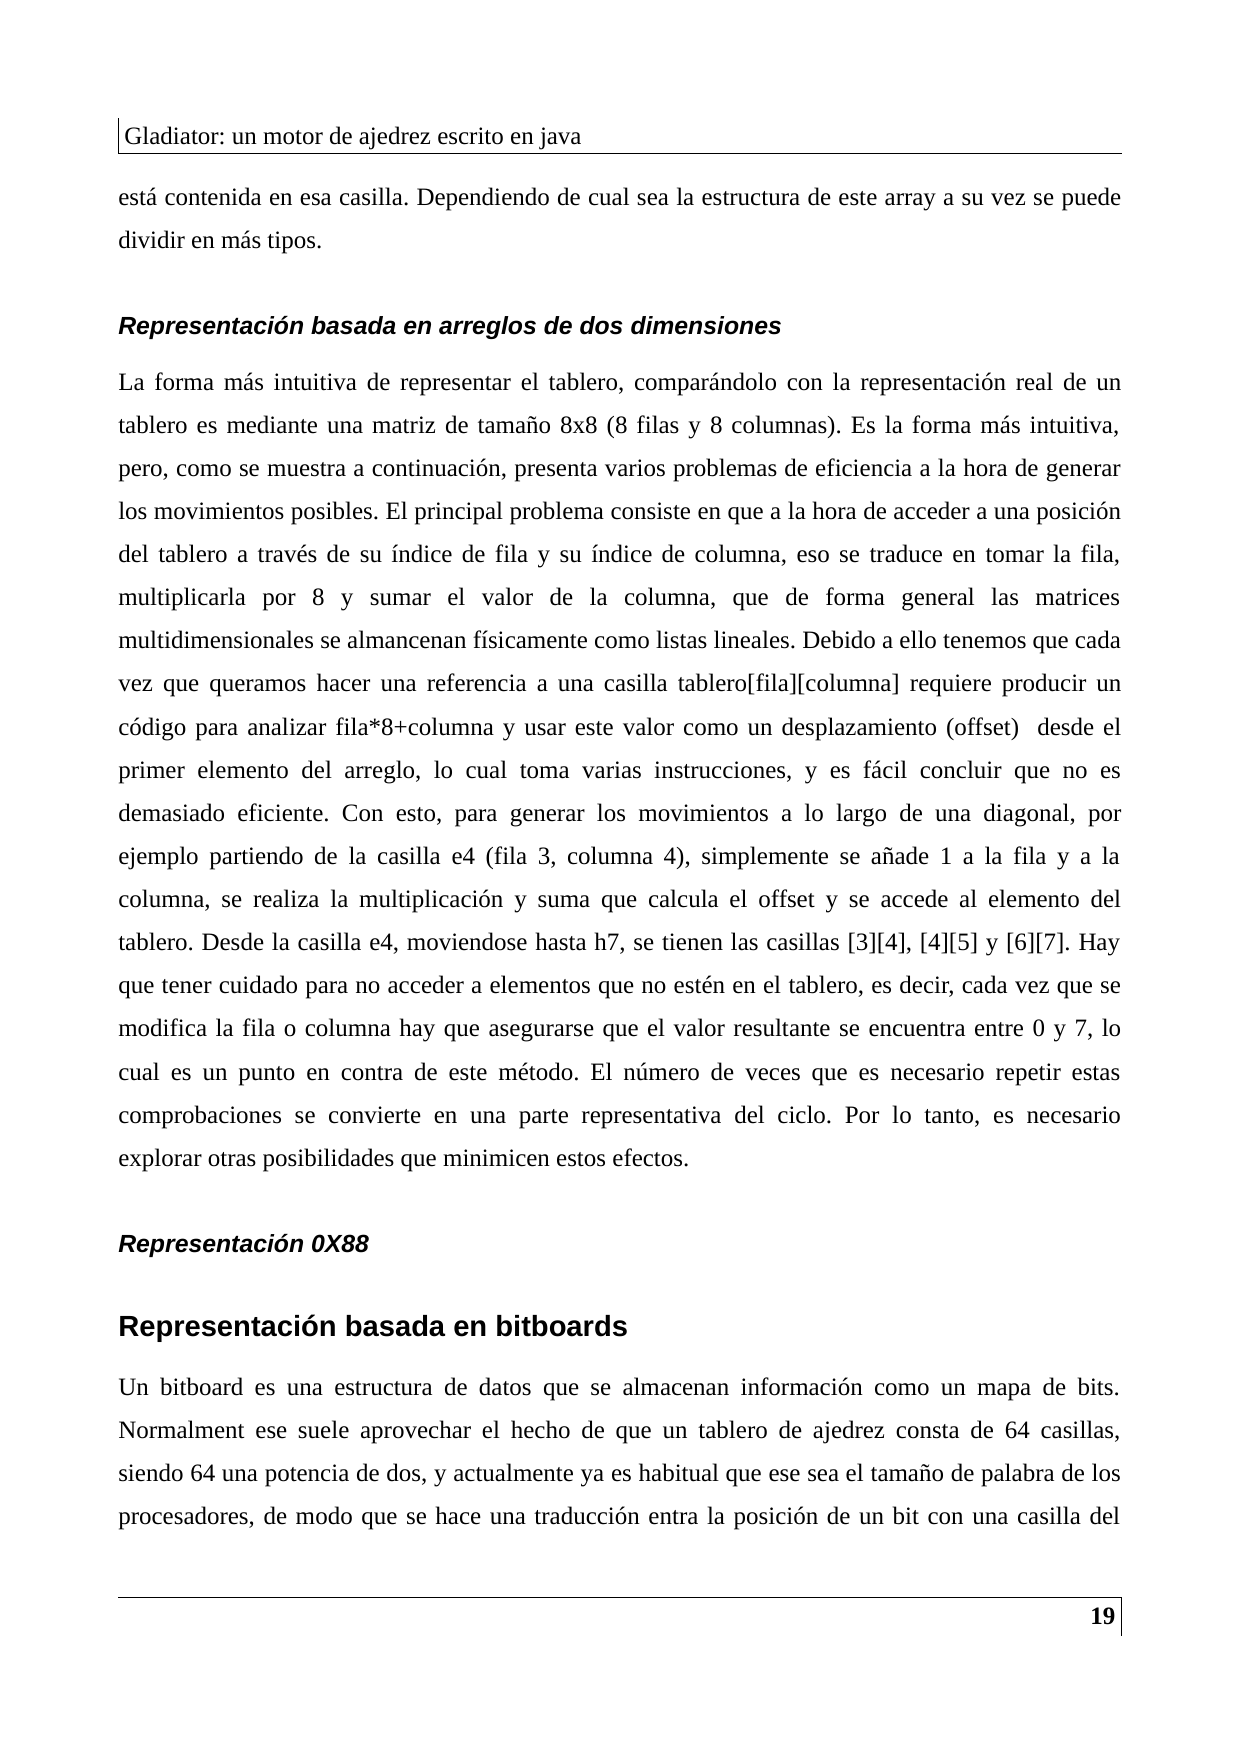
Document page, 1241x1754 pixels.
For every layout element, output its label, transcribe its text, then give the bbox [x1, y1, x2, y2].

text Un bitboard es una estructura de datos que se almacenan información como un mapa de bits. Normalment ese suele aprovechar el hecho de que un tablero de ajedrez consta de 64 casillas, siendo 64 una potencia de dos, y actualmente ya es habitual que ese sea el tamaño de palabra de los procesadores, de modo que se hace una traducción entra la posición de un bit con una casilla del [118, 1372, 1122, 1530]
text está contenida en esa casilla. Dependiendo de cual sea la estructura de este array a su vez se puede dividir en más tipos. [118, 182, 1122, 254]
subtitle Representación 0X88 [118, 1229, 1122, 1257]
subtitle Representación basada en arreglos de dos dimensiones [118, 311, 1122, 340]
text La forma más intuitiva de representar el tablero, comparándolo con la representación real de un tablero es mediante una matriz de tamaño 8x8 (8 filas y 8 columnas). Es la forma más intuitiva, pero, como se muestra a continuación, presenta varios problemas de eficiencia a la hora de generar los movimientos posibles. El principal problema consiste en que a la hora de acceder a una posición del tablero a través de su índice de fila y su índice de columna, eso se traduce en tomar la fila, multiplicarla por 8 y sumar el valor de la columna, que de forma general las matrices multidimensionales se almancenan físicamente como listas lineales. Debido a ello tenemos que cada vez que queramos hacer una referencia a una casilla tablero[fila][columna] requiere producir un código para analizar fila*8+columna y usar este valor como un desplazamiento (offset) desde el primer elemento del arreglo, lo cual toma varias instrucciones, y es fácil concluir que no es demasiado eficiente. Con esto, para generar los movimientos a lo largo de una diagonal, por ejemplo partiendo de la casilla e4 (fila 3, columna 4), simplemente se añade 1 a la fila y a la columna, se realiza la multiplicación y suma que calcula el offset y se accede al elemento del tablero. Desde la casilla e4, moviendose hasta h7, se tienen las casillas [3][4], [4][5] y [6][7]. Hay que tener cuidado para no acceder a elementos que no estén en el tablero, es decir, cada vez que se modifica la fila o columna hay que asegurarse que el valor resultante se encuentra entre 0 y 7, lo cual es un punto en contra de este método. El número de veces que es necesario repetir estas comprobaciones se convierte en una parte representativa del ciclo. Por lo tanto, es necesario explorar otras posibilidades que minimicen estos efectos. [118, 367, 1122, 1172]
subtitle Representación basada en bitboards [118, 1309, 1122, 1342]
